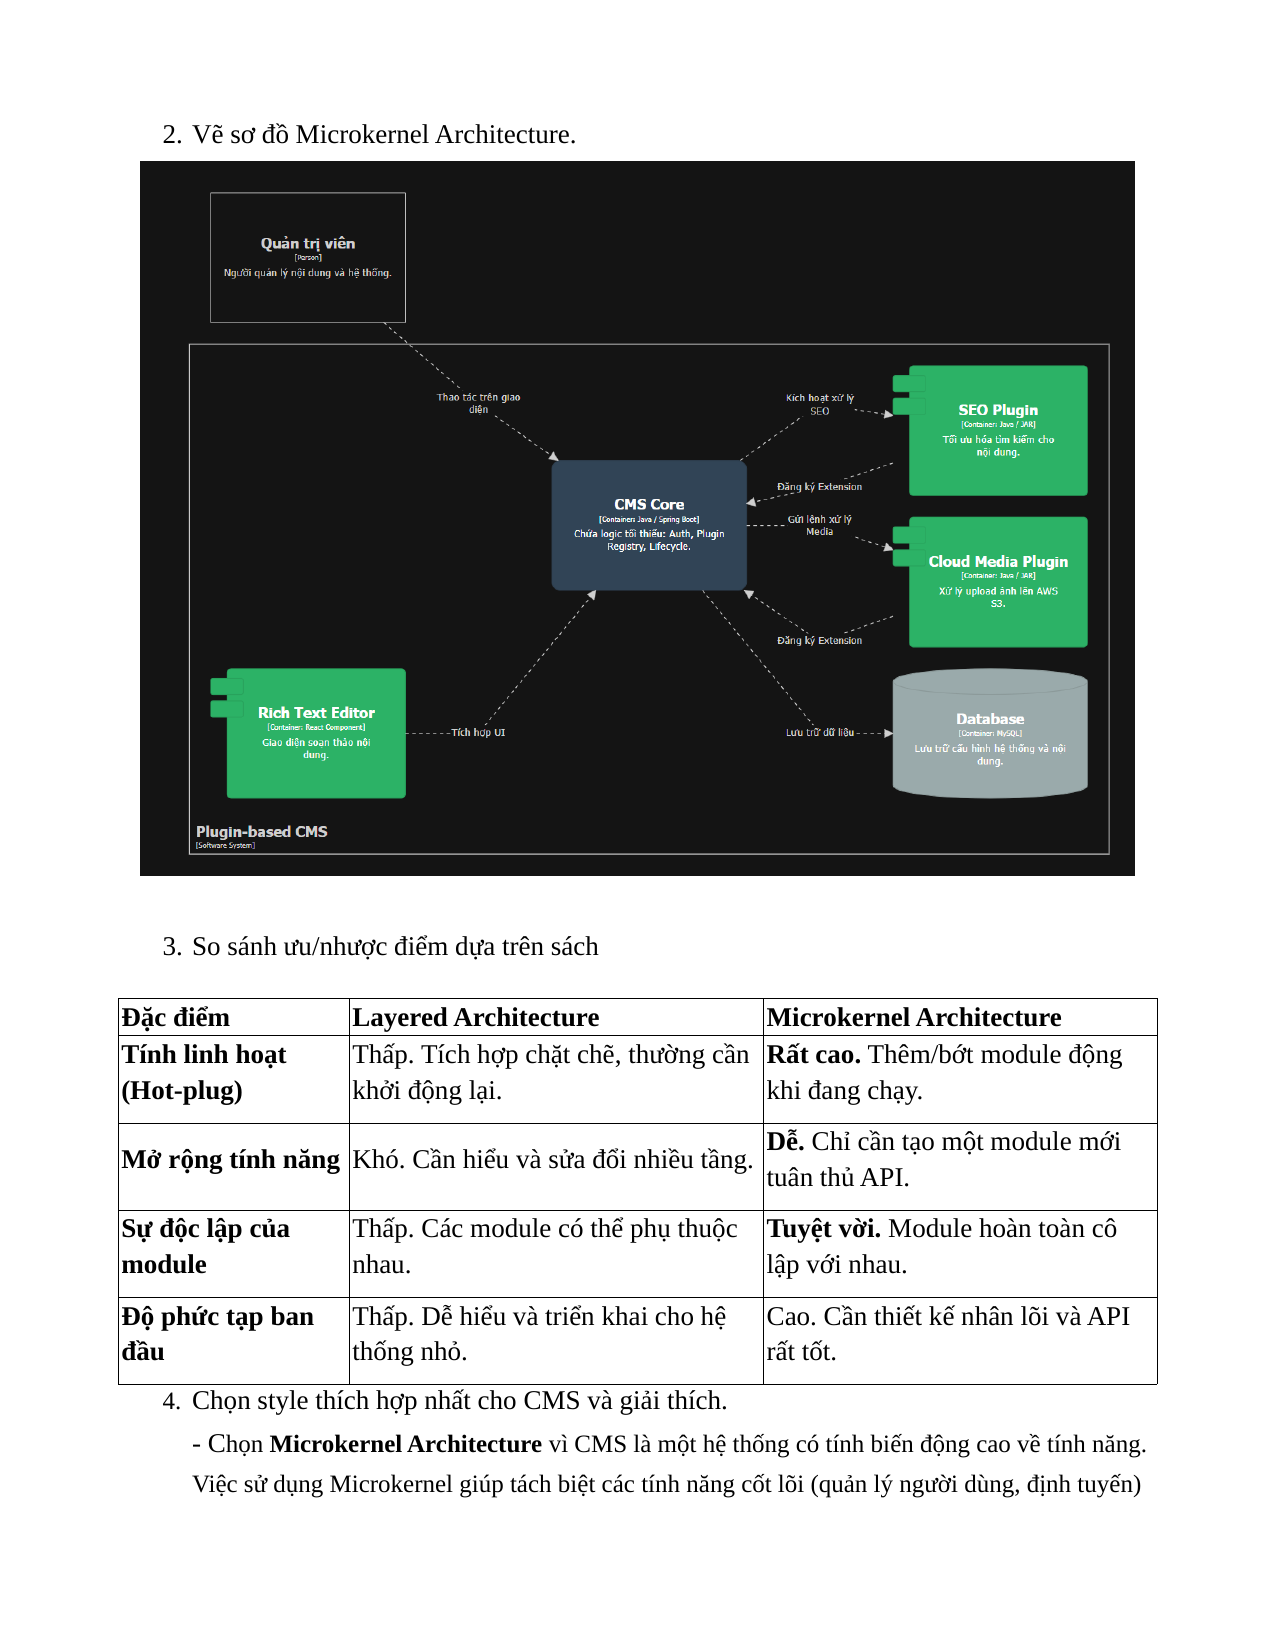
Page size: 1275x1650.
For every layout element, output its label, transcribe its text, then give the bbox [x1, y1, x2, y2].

table_cell Mở rộng tính năng [119, 1124, 349, 1209]
table_header Đặc điểm [119, 999, 349, 1035]
table_cell Thấp. Các module có thể phụ thuộc nhau. [350, 1211, 763, 1297]
picture [140, 161, 1135, 876]
table_cell Khó. Cần hiểu và sửa đổi nhiều tầng. [350, 1124, 763, 1209]
list Chọn style thích hợp nhất cho CMS và giải thích. - Chọn Microkernel Architecture vì CMS là một hệ thống có tính biến động cao về tính năng. Việc sử dụng Microkernel giúp tách biệt các tính năng cốt lõi (quản lý người dùng, định tuyến) [162, 1385, 1157, 1497]
table_cell Cao. Cần thiết kế nhân lõi và API rất tốt. [764, 1298, 1157, 1384]
table_cell Sự độc lập của module [119, 1211, 349, 1297]
table_header Microkernel Architecture [764, 999, 1157, 1035]
list Vẽ sơ đồ Microkernel Architecture. [162, 118, 1157, 149]
table_cell Thấp. Dễ hiểu và triển khai cho hệ thống nhỏ. [350, 1298, 763, 1384]
list So sánh ưu/nhược điểm dựa trên sách [162, 930, 1157, 962]
table_cell Thấp. Tích hợp chặt chẽ, thường cần khởi động lại. [350, 1036, 763, 1122]
table_cell Tính linh hoạt (Hot-plug) [119, 1036, 349, 1122]
table_cell Tuyệt vời. Module hoàn toàn cô lập với nhau. [764, 1211, 1157, 1297]
table_cell Rất cao. Thêm/bớt module động khi đang chạy. [764, 1036, 1157, 1122]
table_cell Độ phức tạp ban đầu [119, 1298, 349, 1384]
table_cell Dễ. Chỉ cần tạo một module mới tuân thủ API. [764, 1124, 1157, 1209]
table_header Layered Architecture [350, 999, 763, 1035]
